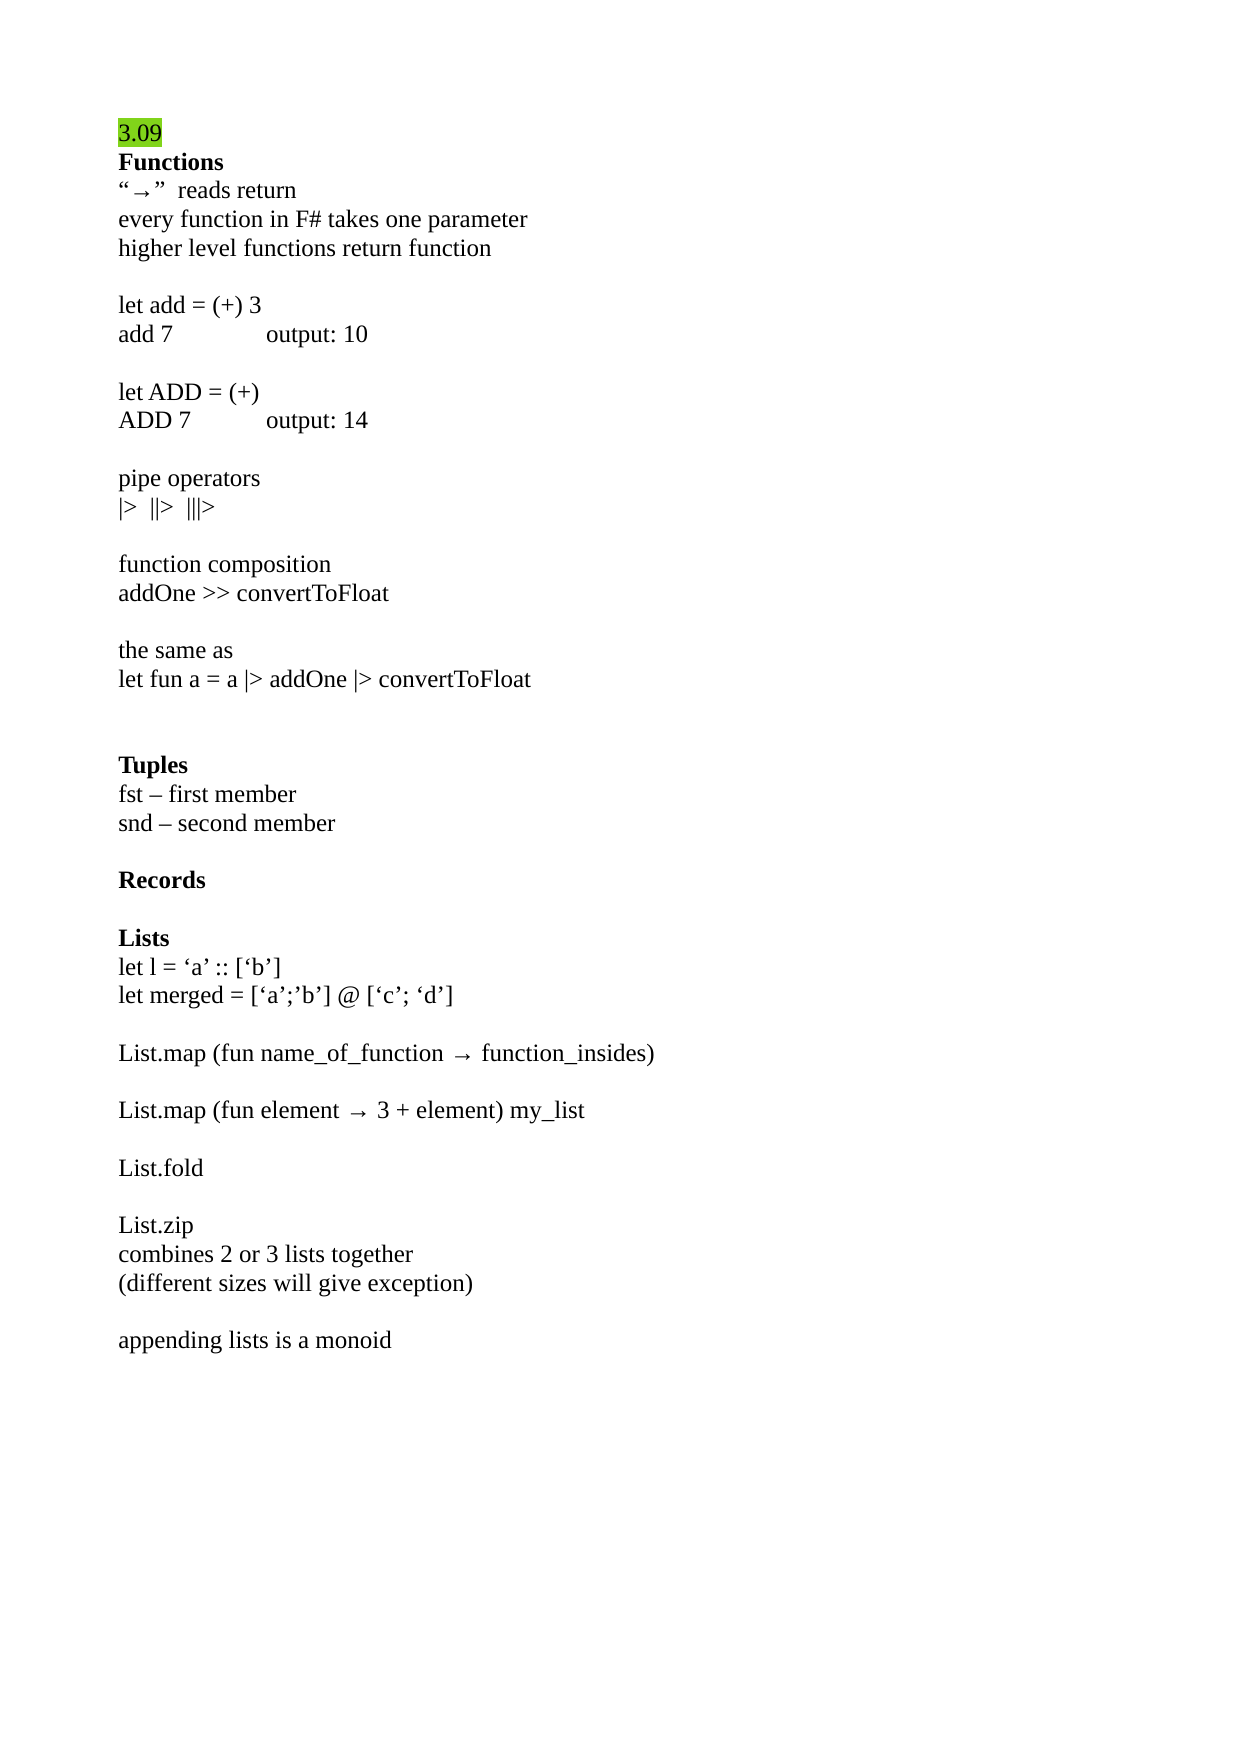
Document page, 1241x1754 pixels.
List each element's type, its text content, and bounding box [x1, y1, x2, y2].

text pipe operators [118, 463, 1122, 492]
text List.fold [118, 1153, 1122, 1182]
text Lists [118, 923, 1122, 952]
text fst – first member [118, 779, 1122, 808]
text snd – second member [118, 808, 1122, 837]
text Records [118, 866, 1122, 894]
text add 7 output: 10 [118, 319, 1122, 348]
text List.map (fun element → 3 + element) my_list [118, 1096, 1122, 1124]
text |> ||> |||> [118, 492, 1122, 521]
text List.zip [118, 1211, 1122, 1239]
text let merged = [‘a’;’b’] @ [‘c’; ‘d’] [118, 981, 1122, 1009]
text the same as [118, 636, 1122, 664]
text appending lists is a monoid [118, 1326, 1122, 1354]
text let ADD = (+) [118, 377, 1122, 406]
text Functions [118, 147, 1122, 176]
text combines 2 or 3 lists together [118, 1239, 1122, 1268]
text ADD 7 output: 14 [118, 406, 1122, 434]
text List.map (fun name_of_function → function_insides) [118, 1038, 1122, 1067]
text “→” reads return [118, 176, 1122, 204]
text higher level functions return function [118, 233, 1122, 262]
text addOne >> convertToFloat [118, 578, 1122, 607]
text let add = (+) 3 [118, 291, 1122, 319]
text 3.09 [118, 118, 1122, 147]
text (different sizes will give exception) [118, 1268, 1122, 1297]
text Tuples [118, 751, 1122, 779]
text let l = ‘a’ :: [‘b’] [118, 952, 1122, 981]
text let fun a = a |> addOne |> convertToFloat [118, 664, 1122, 693]
text function composition [118, 549, 1122, 578]
text every function in F# takes one parameter [118, 204, 1122, 233]
